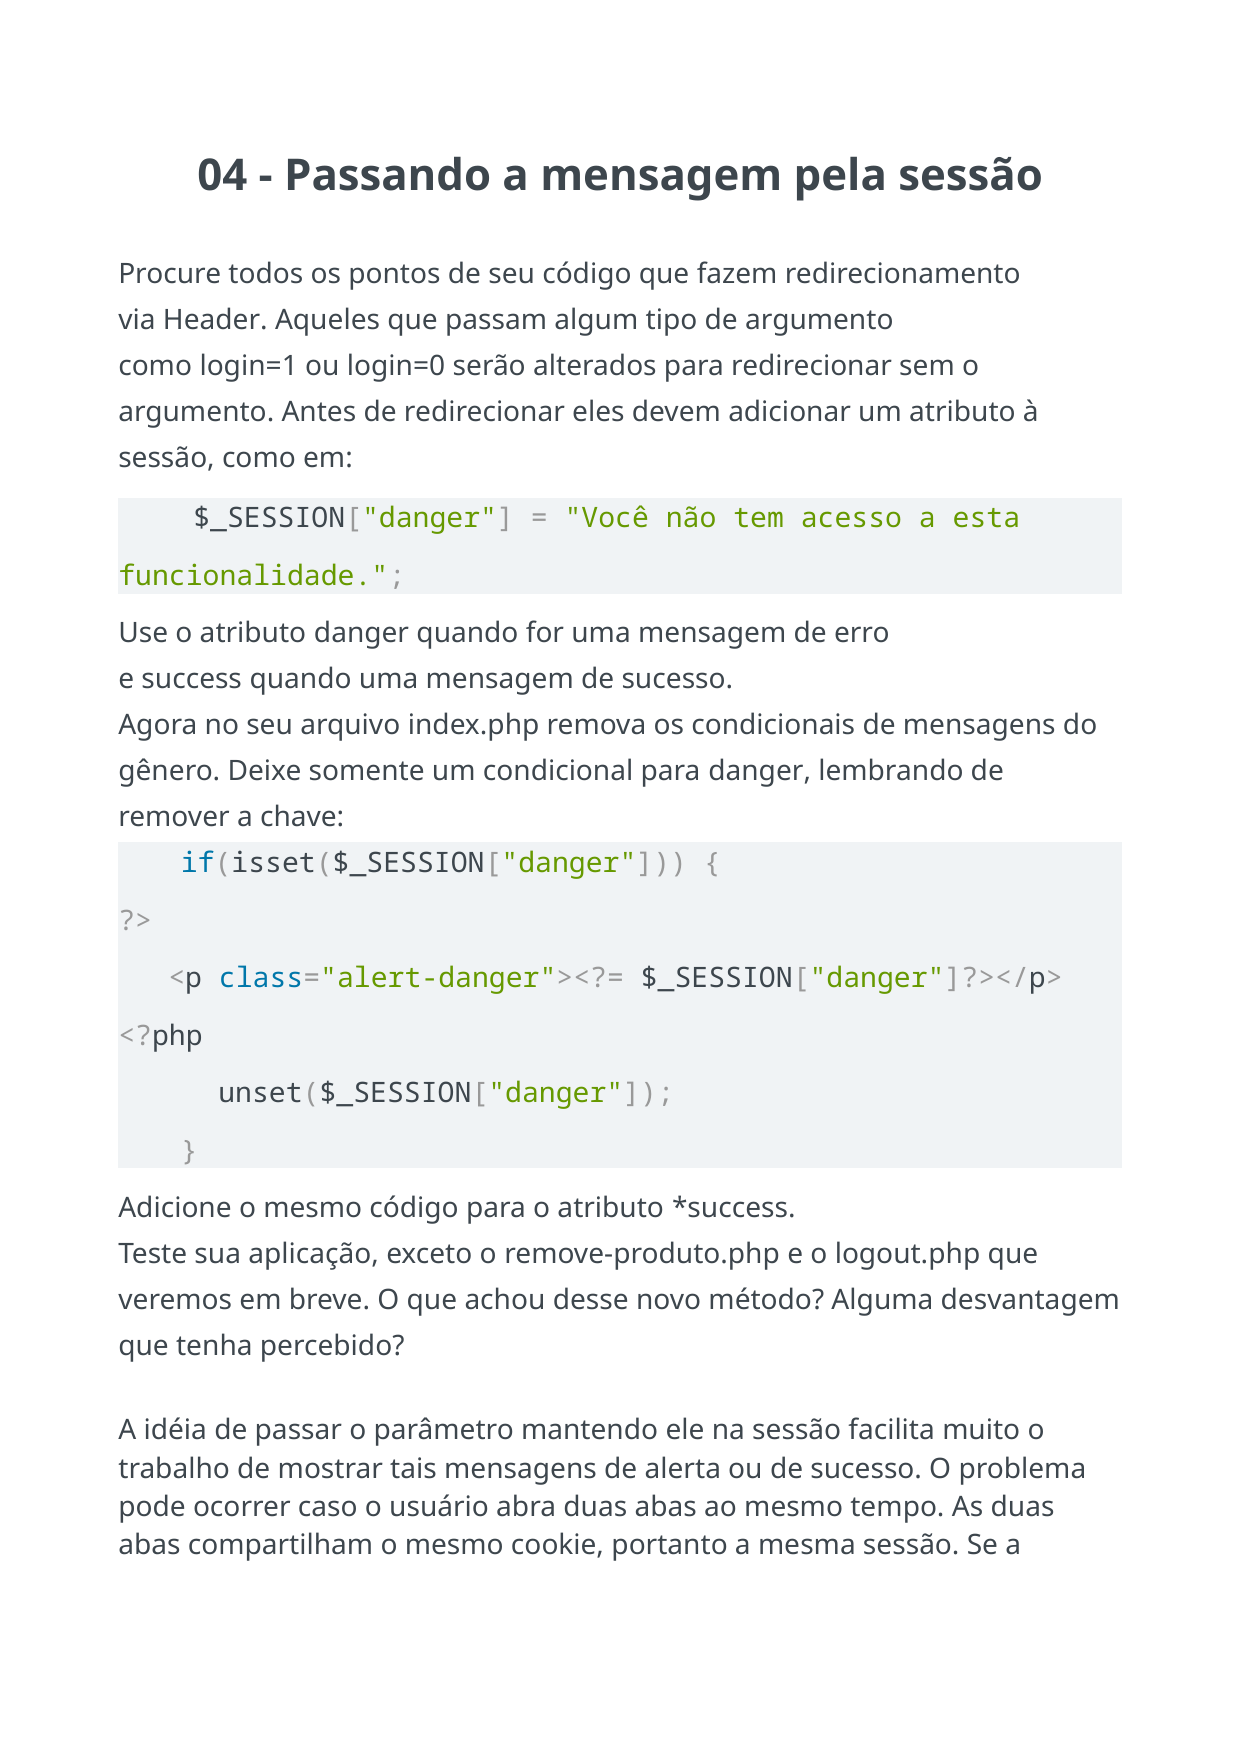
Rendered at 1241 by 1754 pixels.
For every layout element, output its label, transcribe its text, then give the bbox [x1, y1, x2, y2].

text ?> [118, 900, 1122, 938]
text <?php [118, 1015, 1122, 1053]
text A idéia de passar o parâmetro mantendo ele na sessão facilita muito o trabalho de mostrar tais mensagens de alerta ou de sucesso. O problema pode ocorrer caso o usuário abra duas abas ao mesmo tempo. As duas abas compartilham o mesmo cookie, portanto a mesma sessão. Se a [118, 1409, 1122, 1563]
text } [118, 1130, 1122, 1168]
text Adicione o mesmo código para o atributo *success. [118, 1187, 1122, 1226]
text Agora no seu arquivo index.php remova os condicionais de mensagens do gênero. Deixe somente um condicional para danger, lembrando de remover a chave: [118, 705, 1122, 835]
text $_SESSION["danger"] = "Você não tem acesso a esta funcionalidade."; [118, 498, 1122, 594]
subtitle 04 - Passando a mensagem pela sessão [118, 143, 1122, 203]
text unset($_SESSION["danger"]); [118, 1072, 1122, 1111]
text Use o atributo danger quando for uma mensagem de erro e success quando uma mensagem de sucesso. [118, 613, 1122, 697]
text Procure todos os pontos de seu código que fazem redirecionamento via Header. Aqueles que passam algum tipo de argumento como login=1 ou login=0 serão alterados para redirecionar sem o argumento. Antes de redirecionar eles devem adicionar um atributo à sessão, como em: [118, 253, 1122, 476]
text if(isset($_SESSION["danger"])) { [118, 842, 1122, 881]
text Teste sua aplicação, exceto o remove-produto.php e o logout.php que veremos em breve. O que achou desse novo método? Alguma desvantagem que tenha percebido? [118, 1233, 1122, 1364]
text <p class="alert-danger"><?= $_SESSION["danger"]?></p> [118, 957, 1122, 996]
